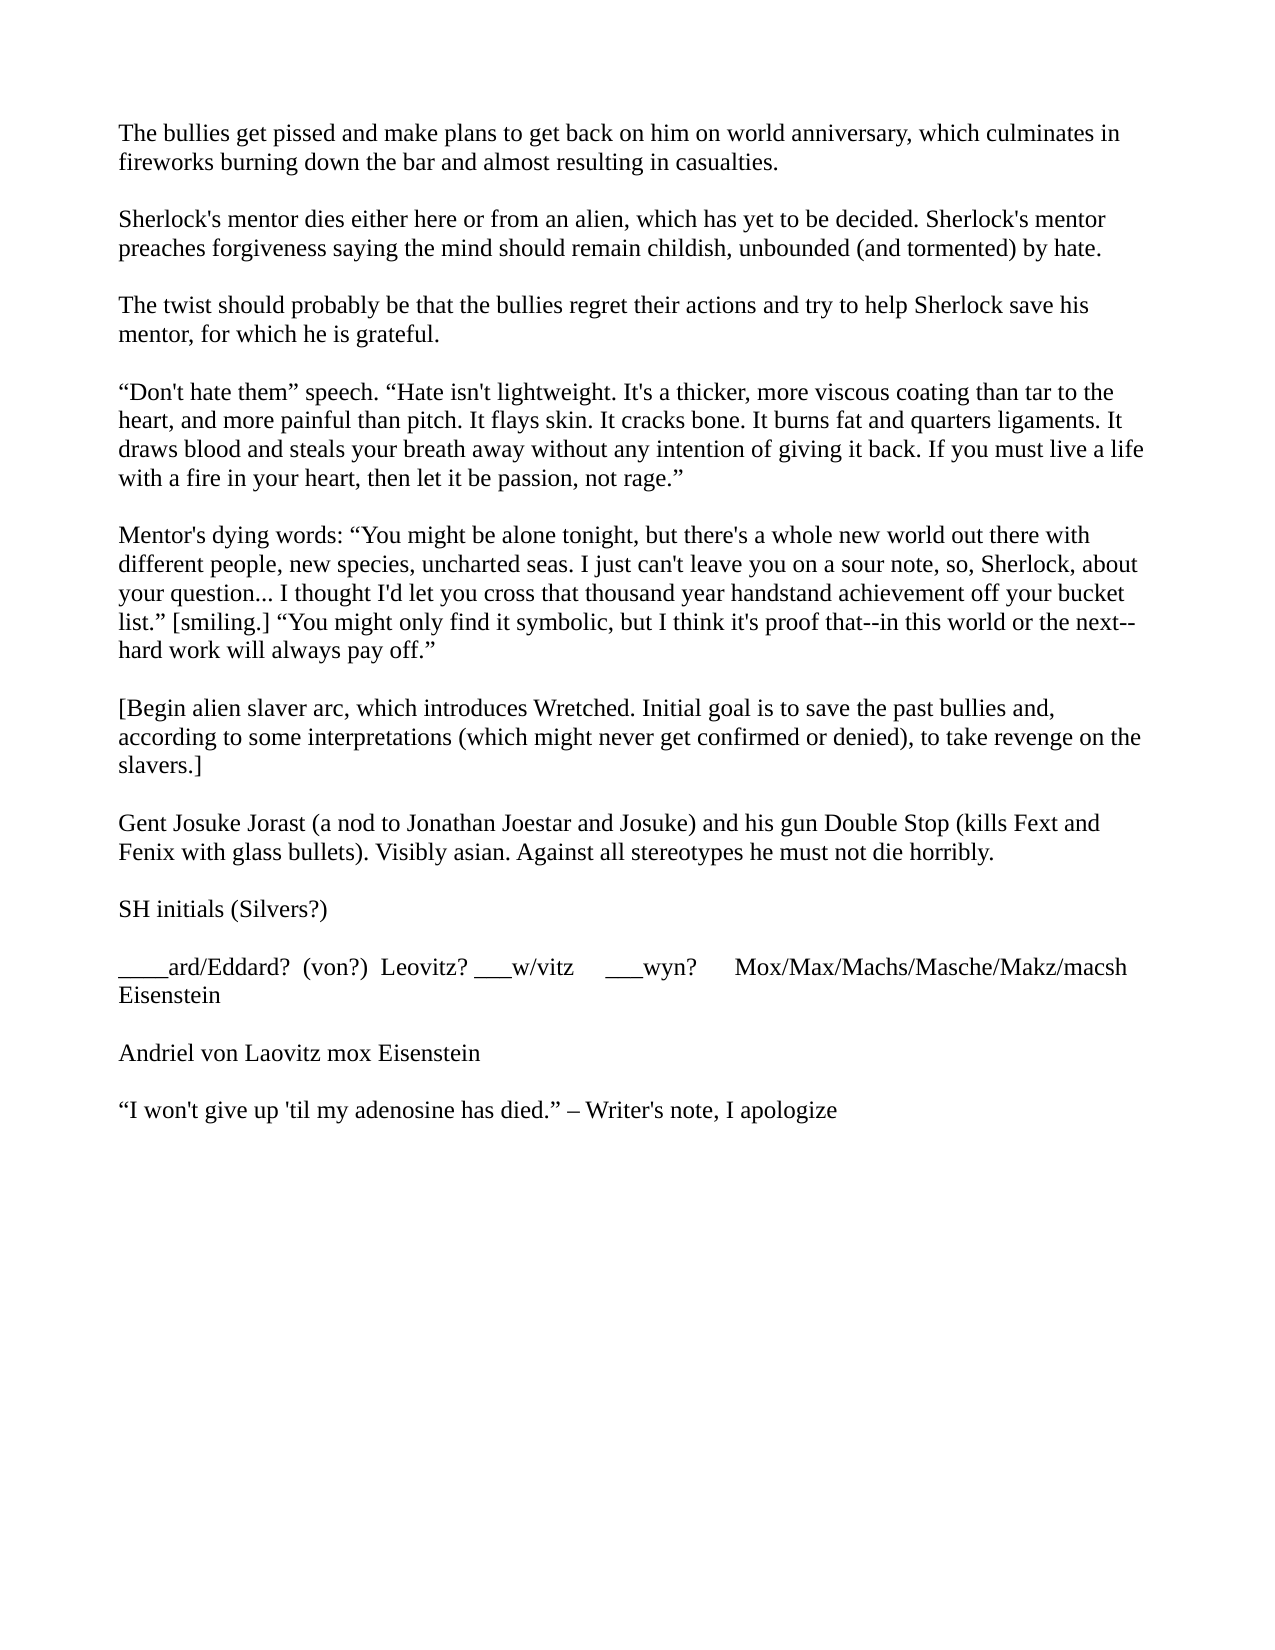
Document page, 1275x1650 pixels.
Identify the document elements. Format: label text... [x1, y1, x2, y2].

text Gent Josuke Jorast (a nod to Jonathan Joestar and Josuke) and his gun Double Stop (kills Fext and Fenix with glass bullets). Visibly asian. Against all stereotypes he must not die horribly. [118, 808, 1157, 866]
text Sherlock's mentor dies either here or from an alien, which has yet to be decided. Sherlock's mentor preaches forgiveness saying the mind should remain childish, unbounded (and tormented) by hate. [118, 204, 1157, 262]
text Andriel von Laovitz mox Eisenstein [118, 1038, 1157, 1067]
text “Don't hate them” speech. “Hate isn't lightweight. It's a thicker, more viscous coating than tar to the heart, and more painful than pitch. It flays skin. It cracks bone. It burns fat and quarters ligaments. It draws blood and steals your breath away without any intention of giving it back. If you must live a life with a fire in your heart, then let it be passion, not rage.” [118, 377, 1157, 492]
text “I won't give up 'til my adenosine has died.” – Writer's note, I apologize [118, 1096, 1157, 1124]
text The bullies get pissed and make plans to get back on him on world anniversary, which culminates in fireworks burning down the bar and almost resulting in casualties. [118, 118, 1157, 176]
text The twist should probably be that the bullies regret their actions and try to help Sherlock save his mentor, for which he is grateful. [118, 291, 1157, 348]
text SH initials (Silvers?) [118, 894, 1157, 923]
text ____ard/Eddard? (von?) Leovitz? ___w/vitz ___wyn? Mox/Max/Machs/Masche/Makz/macsh Eisenstein [118, 952, 1157, 1009]
text Mentor's dying words: “You might be alone tonight, but there's a whole new world out there with different people, new species, uncharted seas. I just can't leave you on a sour note, so, Sherlock, about your question... I thought I'd let you cross that thousand year handstand achievement off your bucket list.” [smiling.] “You might only find it symbolic, but I think it's proof that--in this world or the next--hard work will always pay off.” [118, 521, 1157, 664]
text [Begin alien slaver arc, which introduces Wretched. Initial goal is to save the past bullies and, according to some interpretations (which might never get confirmed or denied), to take revenge on the slavers.] [118, 693, 1157, 779]
